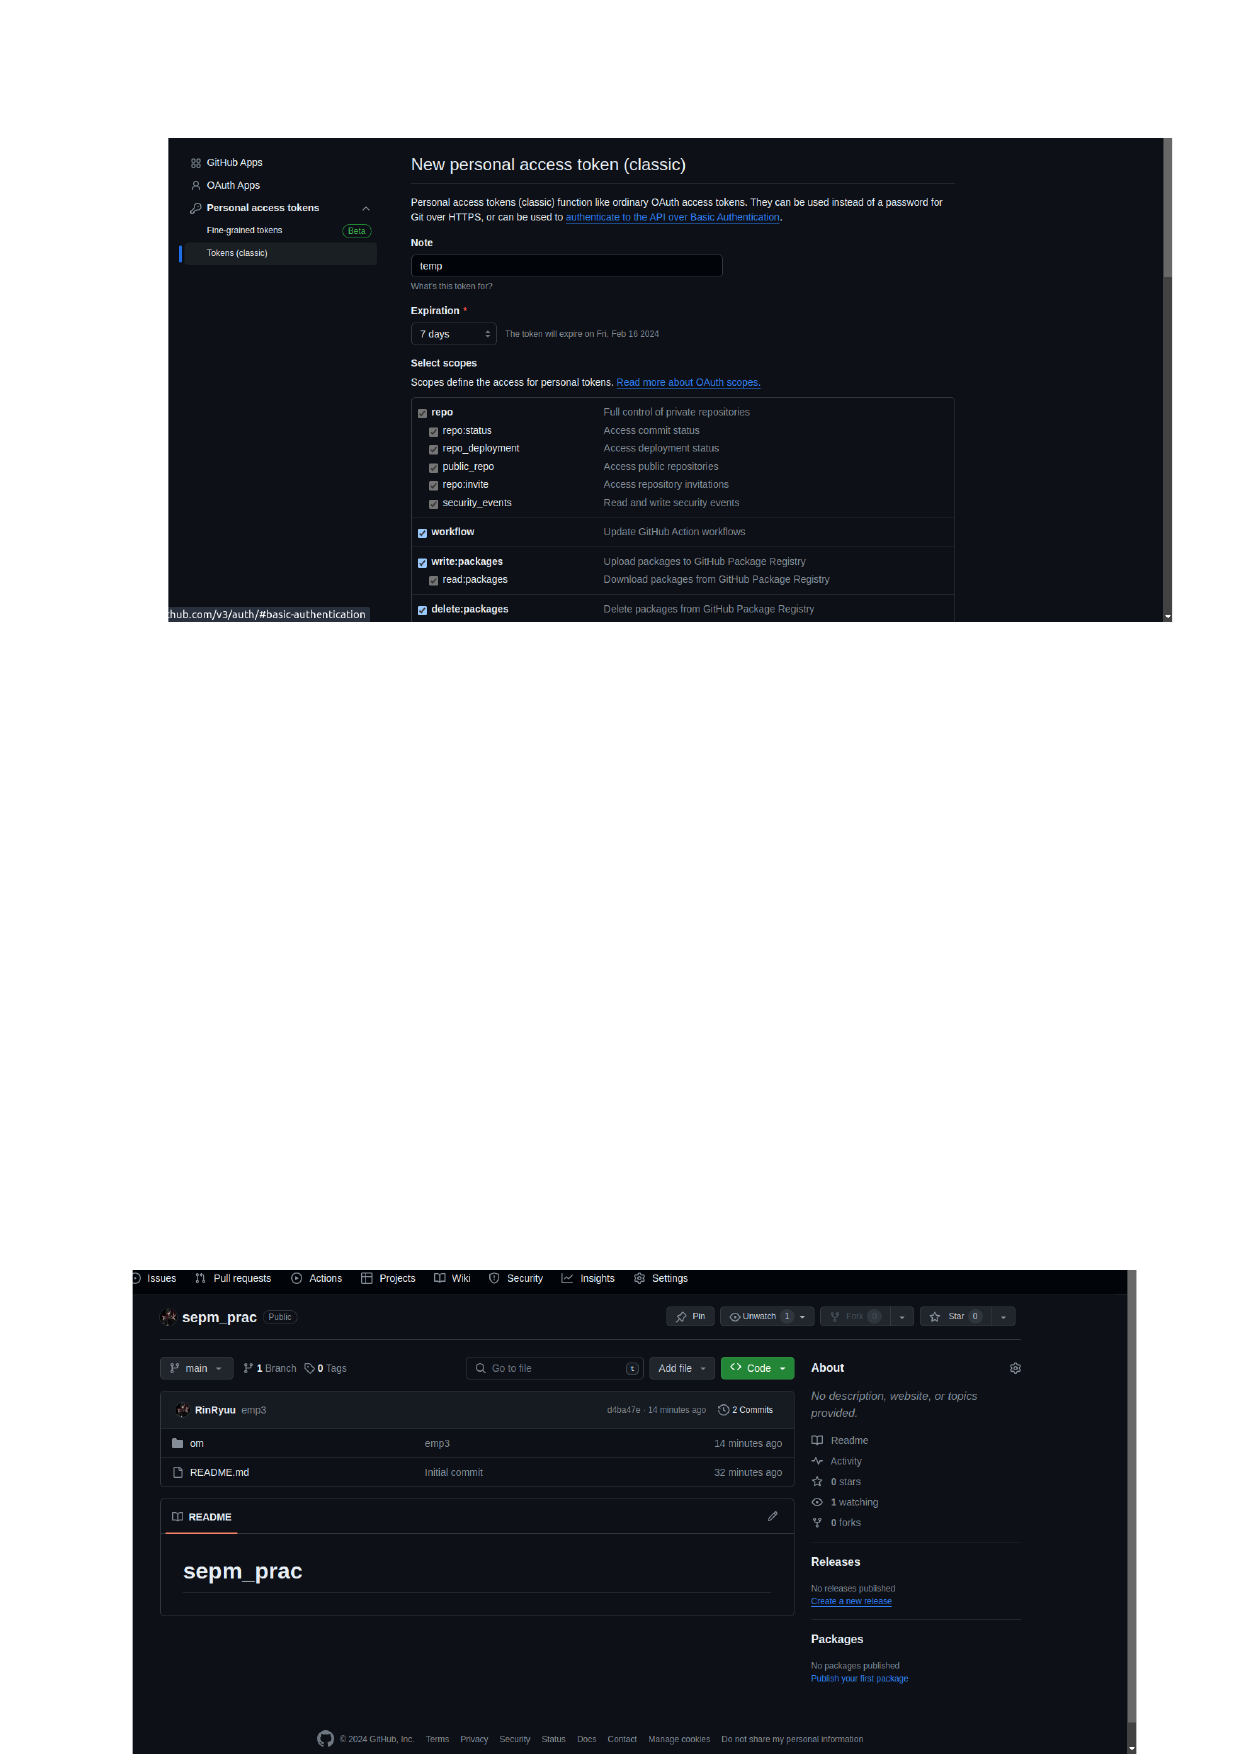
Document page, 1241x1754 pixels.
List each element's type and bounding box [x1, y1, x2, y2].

picture [132, 1270, 1137, 1754]
picture [168, 138, 1173, 622]
